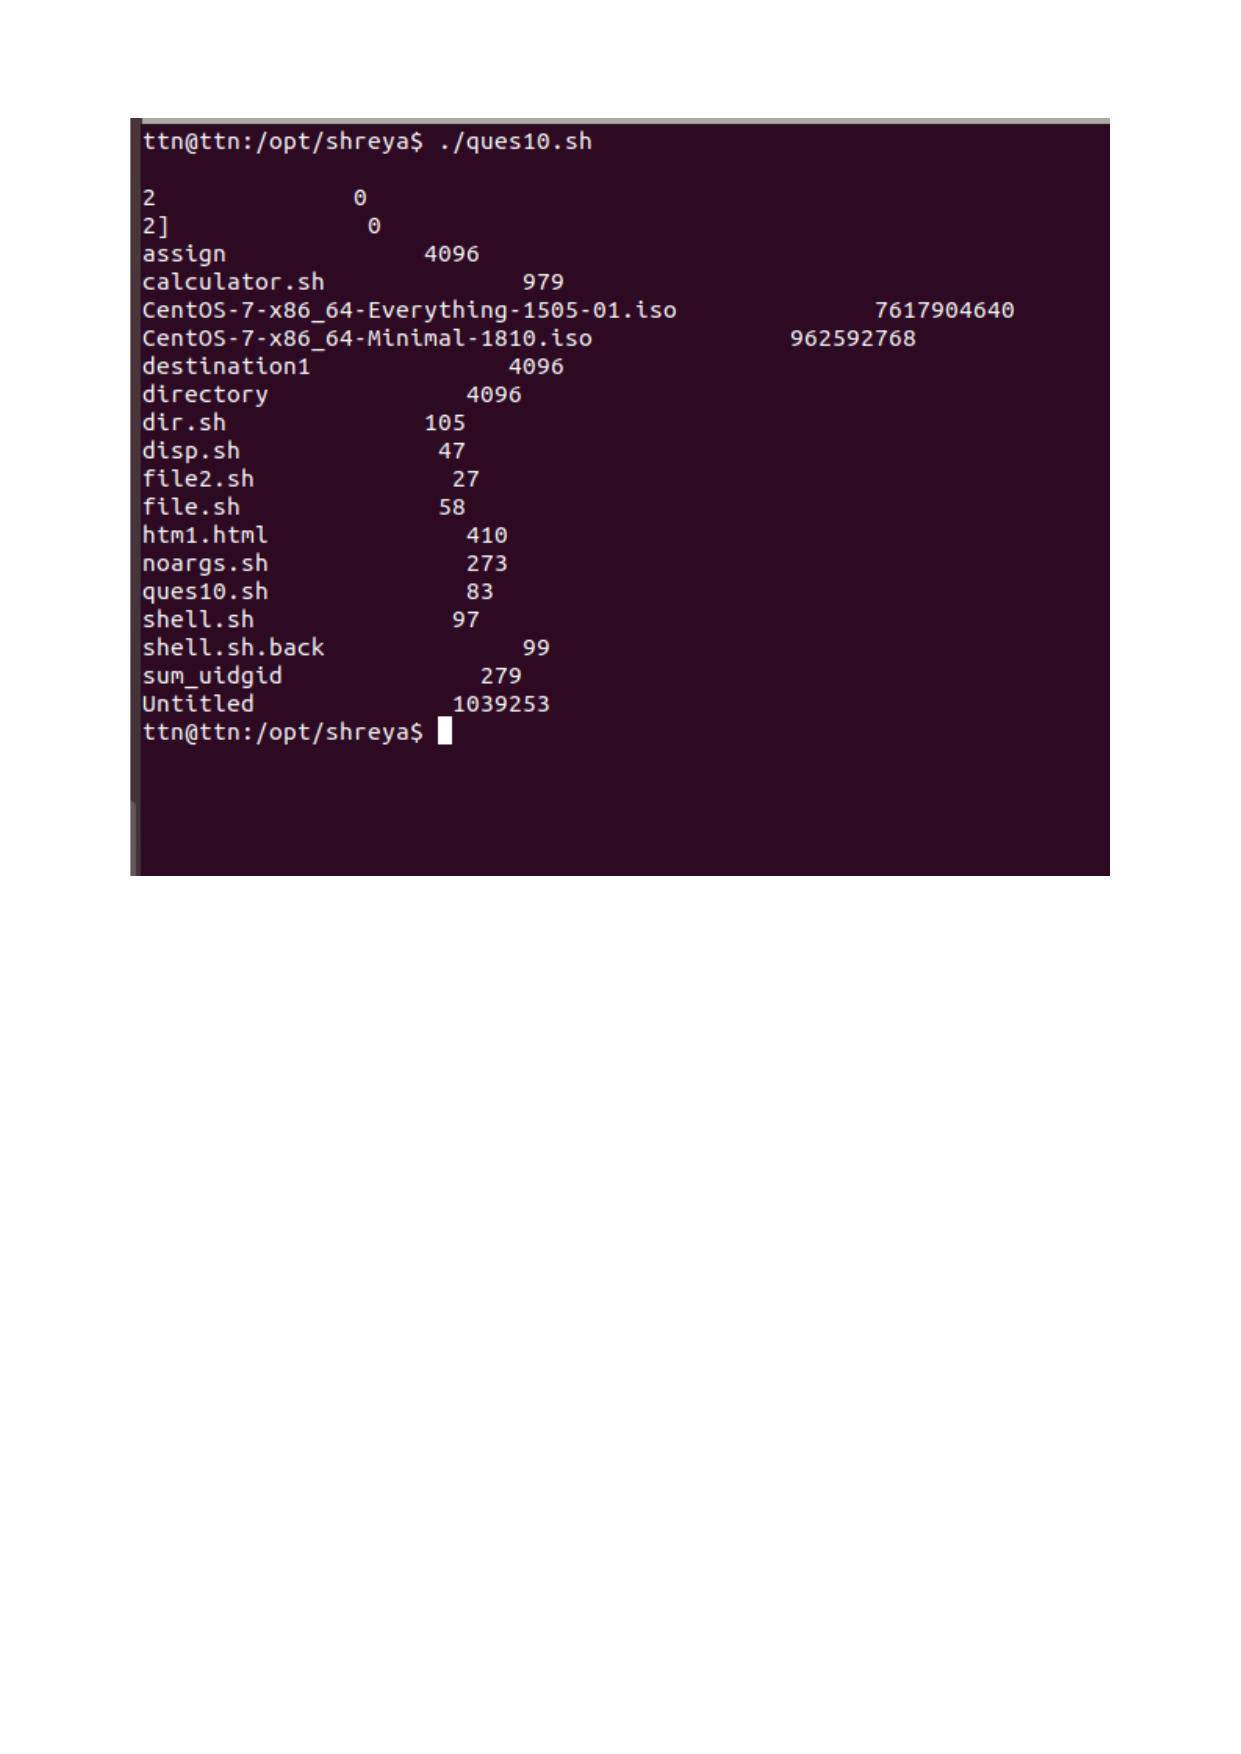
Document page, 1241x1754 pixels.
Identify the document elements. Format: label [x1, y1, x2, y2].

picture [130, 118, 1110, 876]
